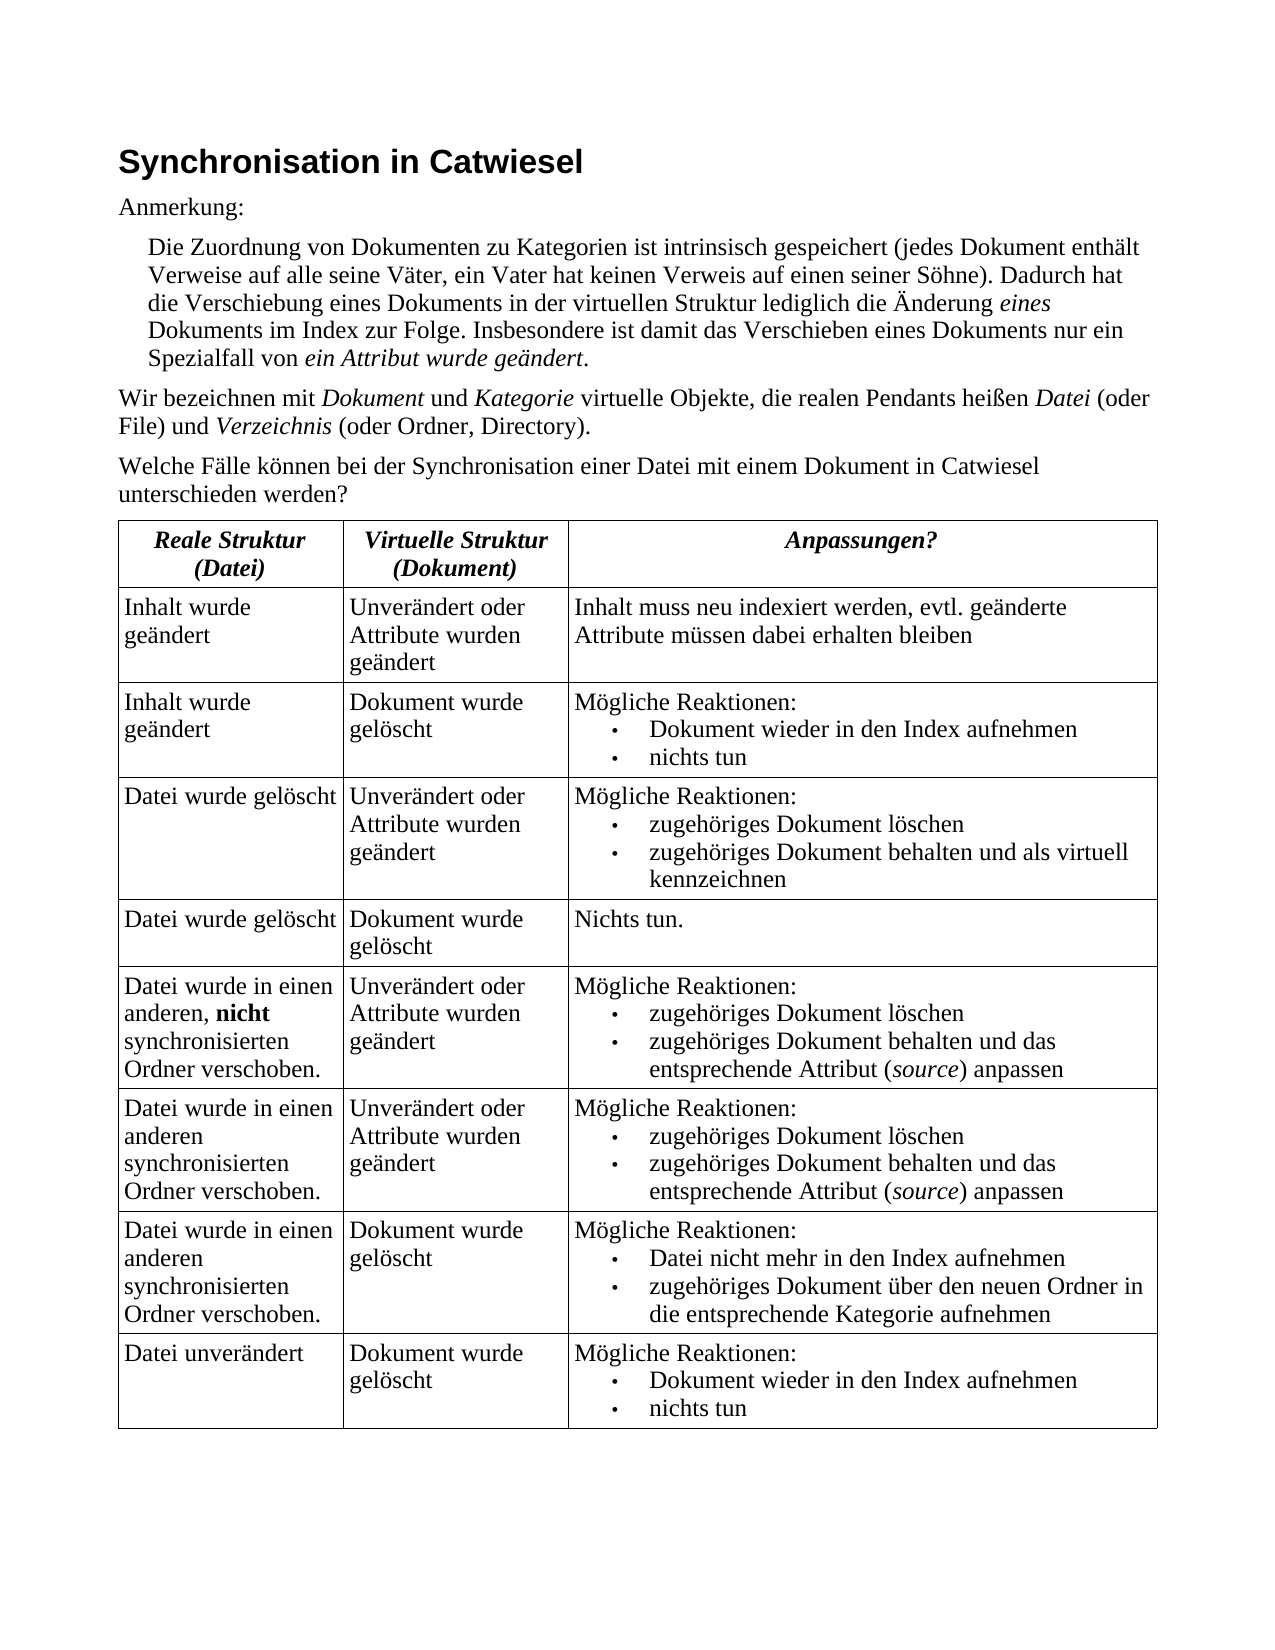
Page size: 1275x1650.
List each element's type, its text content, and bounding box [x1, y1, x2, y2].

table_cell Dokument wurde gelöscht [344, 1212, 568, 1333]
table_cell Datei wurde gelöscht [119, 778, 343, 899]
table_cell Mögliche Reaktionen: Dokument wieder in den Index aufnehmen nichts tun [569, 1334, 1157, 1428]
table_cell Datei wurde in einen anderen synchronisierten Ordner verschoben. [119, 1089, 343, 1211]
subtitle Synchronisation in Catwiesel [118, 143, 1157, 181]
table_cell Datei wurde gelöscht [119, 900, 343, 966]
table_cell Datei wurde in einen anderen, nicht synchronisierten Ordner verschoben. [119, 967, 343, 1088]
table_cell Mögliche Reaktionen: zugehöriges Dokument löschen zugehöriges Dokument behalten und das entsprechende Attribut (source) anpassen [569, 1089, 1157, 1211]
table_cell Dokument wurde gelöscht [344, 683, 568, 777]
text Welche Fälle können bei der Synchronisation einer Datei mit einem Dokument in Catwiesel unterschieden werden? [118, 452, 1157, 508]
text Die Zuordnung von Dokumenten zu Kategorien ist intrinsisch gespeichert (jedes Dokument enthält Verweise auf alle seine Väter, ein Vater hat keinen Verweis auf einen seiner Söhne). Dadurch hat die Verschiebung eines Dokuments in der virtuellen Struktur lediglich die Änderung eines Dokuments im Index zur Folge. Insbesondere ist damit das Verschieben eines Dokuments nur ein Spezialfall von ein Attribut wurde geändert. [148, 233, 1157, 372]
table_cell Inhalt muss neu indexiert werden, evtl. geänderte Attribute müssen dabei erhalten bleiben [569, 588, 1157, 682]
table_cell Datei unverändert [119, 1334, 343, 1428]
text Anmerkung: [118, 193, 1157, 221]
table_header Virtuelle Struktur (Dokument) [344, 521, 568, 587]
table_cell Unverändert oder Attribute wurden geändert [344, 967, 568, 1088]
table_cell Mögliche Reaktionen: zugehöriges Dokument löschen zugehöriges Dokument behalten und als virtuell kennzeichnen [569, 778, 1157, 899]
table_cell Nichts tun. [569, 900, 1157, 966]
table_header Reale Struktur (Datei) [119, 521, 343, 587]
table_cell Unverändert oder Attribute wurden geändert [344, 778, 568, 899]
text Wir bezeichnen mit Dokument und Kategorie virtuelle Objekte, die realen Pendants heißen Datei (oder File) und Verzeichnis (oder Ordner, Directory). [118, 384, 1157, 440]
table_cell Unverändert oder Attribute wurden geändert [344, 588, 568, 682]
table_header Anpassungen? [569, 521, 1157, 587]
table_cell Mögliche Reaktionen: Dokument wieder in den Index aufnehmen nichts tun [569, 683, 1157, 777]
table_cell Unverändert oder Attribute wurden geändert [344, 1089, 568, 1211]
table_cell Dokument wurde gelöscht [344, 1334, 568, 1428]
table_cell Dokument wurde gelöscht [344, 900, 568, 966]
table_cell Mögliche Reaktionen: Datei nicht mehr in den Index aufnehmen zugehöriges Dokument über den neuen Ordner in die entsprechende Kategorie aufnehmen [569, 1212, 1157, 1333]
table_cell Datei wurde in einen anderen synchronisierten Ordner verschoben. [119, 1212, 343, 1333]
table_cell Mögliche Reaktionen: zugehöriges Dokument löschen zugehöriges Dokument behalten und das entsprechende Attribut (source) anpassen [569, 967, 1157, 1088]
table_cell Inhalt wurde geändert [119, 588, 343, 682]
table_cell Inhalt wurde geändert [119, 683, 343, 777]
